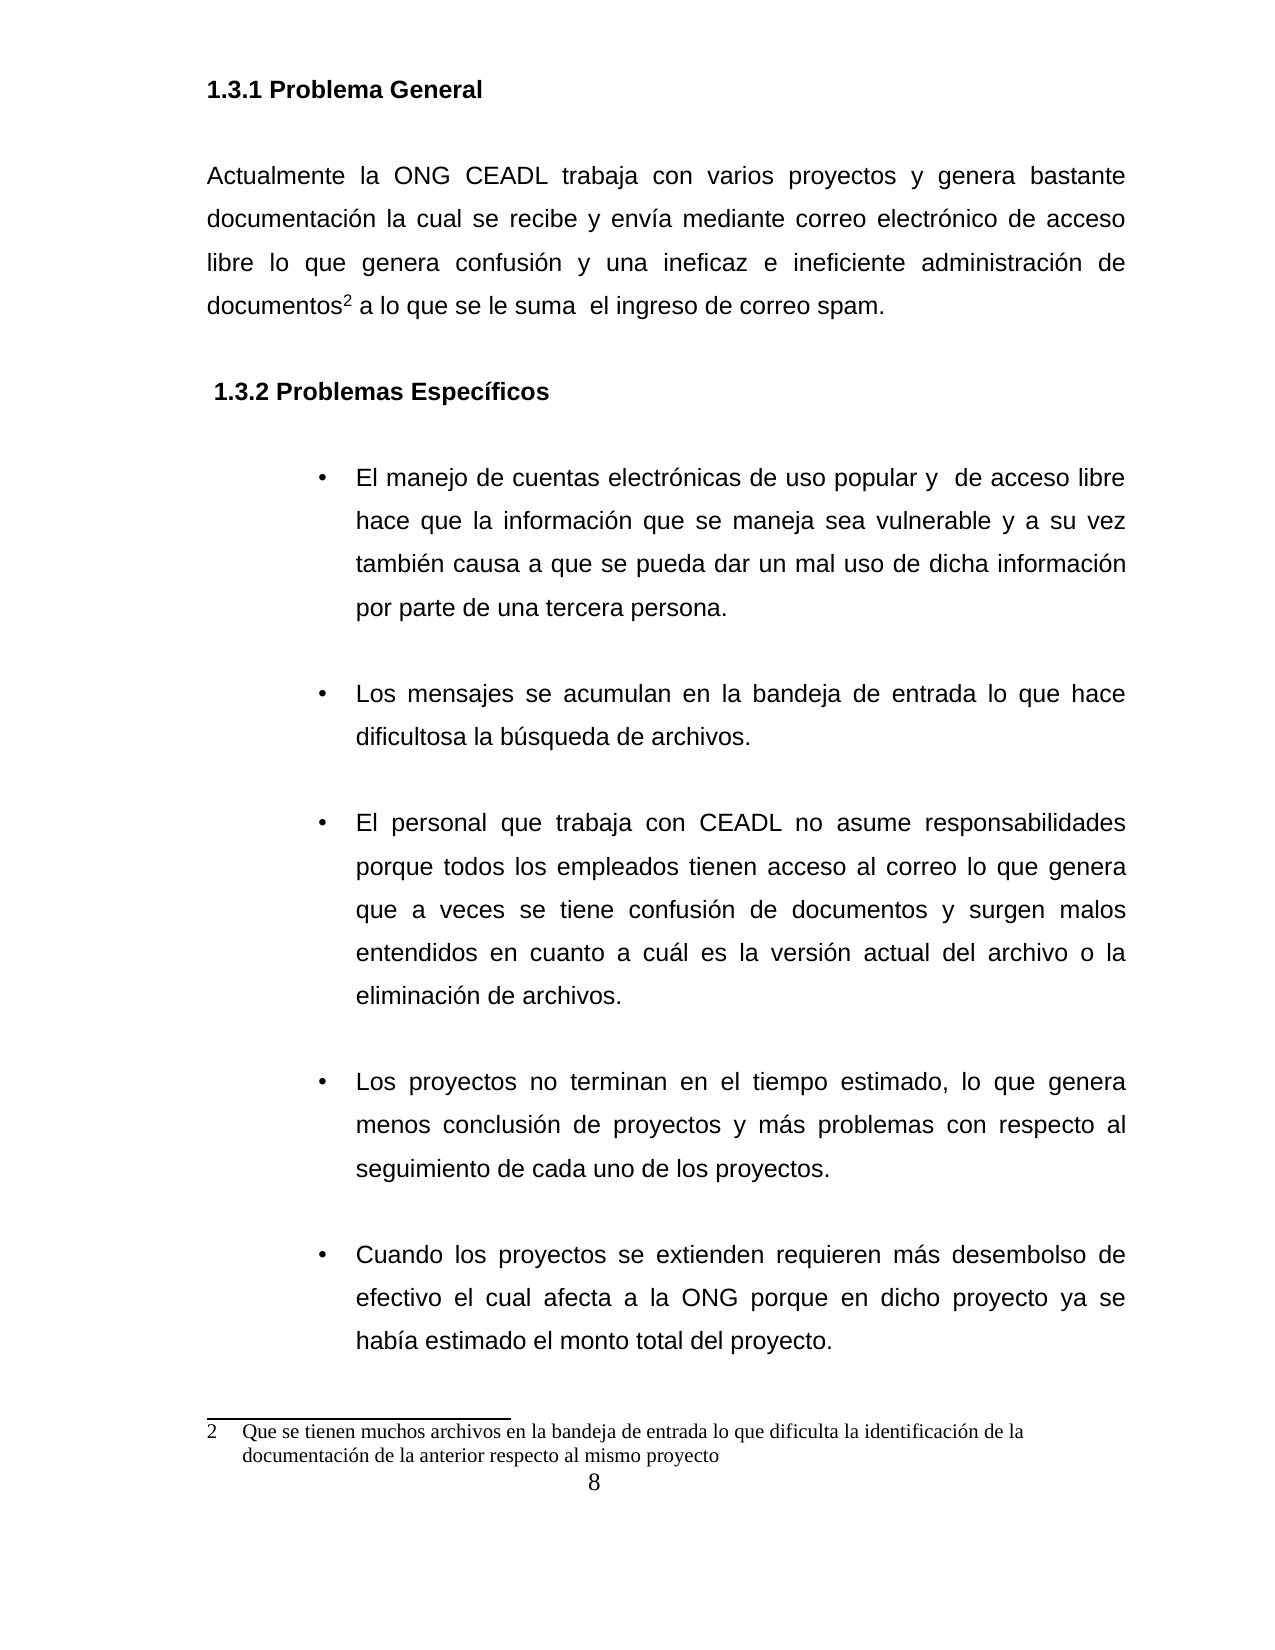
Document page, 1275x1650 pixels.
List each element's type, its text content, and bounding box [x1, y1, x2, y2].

list El personal que trabaja con CEADL no asume responsabilidades porque todos los empleados tienen acceso al correo lo que genera que a veces se tiene confusión de documentos y surgen malos entendidos en cuanto a cuál es la versión actual del archivo o la eliminación de archivos. [318, 808, 1127, 1010]
text Actualmente la ONG CEADL trabaja con varios proyectos y genera bastante documentación la cual se recibe y envía mediante correo electrónico de acceso libre lo que genera confusión y una ineficaz e ineficiente administración de documentos a lo que se le suma el ingreso de correo spam. [207, 161, 1127, 319]
text 1.3.1 Problema General [207, 75, 1127, 104]
list Los proyectos no terminan en el tiempo estimado, lo que genera menos conclusión de proyectos y más problemas con respecto al seguimiento de cada uno de los proyectos. [318, 1067, 1127, 1182]
text Que se tienen muchos archivos en la bandeja de entrada lo que dificulta la identificación de la documentación de la anterior respecto al mismo proyecto [207, 1419, 1127, 1467]
list Los mensajes se acumulan en la bandeja de entrada lo que hace dificultosa la búsqueda de archivos. [318, 679, 1127, 751]
list El manejo de cuentas electrónicas de uso popular y de acceso libre hace que la información que se maneja sea vulnerable y a su vez también causa a que se pueda dar un mal uso de dicha información por parte de una tercera persona. [318, 463, 1127, 621]
text 1.3.2 Problemas Específicos [207, 377, 1127, 406]
list Cuando los proyectos se extienden requieren más desembolso de efectivo el cual afecta a la ONG porque en dicho proyecto ya se había estimado el monto total del proyecto. [318, 1240, 1127, 1355]
